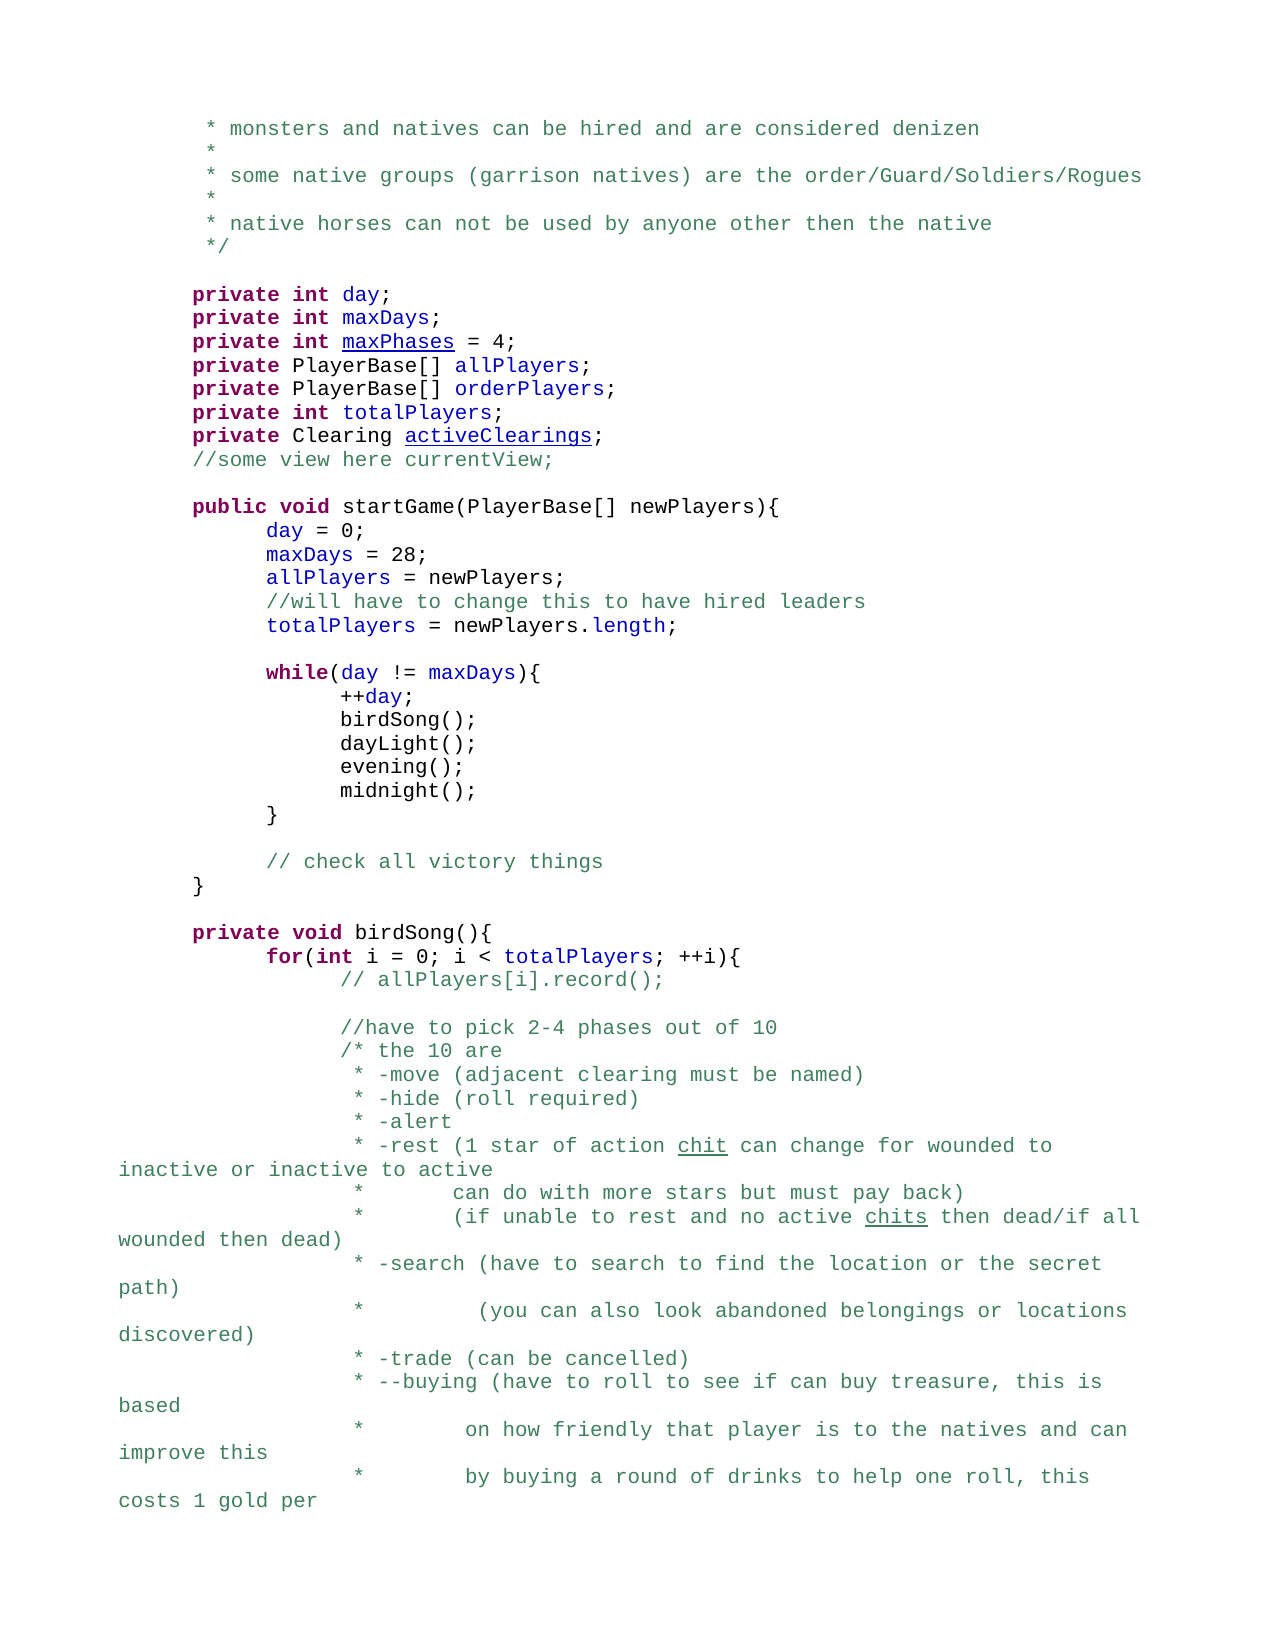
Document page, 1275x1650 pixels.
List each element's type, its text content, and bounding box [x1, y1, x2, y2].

text private PlayerBase[] allPlayers; [118, 354, 1157, 378]
text * native horses can not be used by anyone other then the native [118, 213, 1157, 236]
text while(day != maxDays){ [118, 662, 1157, 686]
text // check all victory things [118, 851, 1157, 875]
text * by buying a round of drinks to help one roll, this costs 1 gold per [118, 1466, 1157, 1513]
text birdSong(); [118, 709, 1157, 733]
text dayLight(); [118, 733, 1157, 757]
text //some view here currentView; [118, 449, 1157, 473]
text * -rest (1 star of action chit can change for wounded to inactive or inactive to active [118, 1135, 1157, 1182]
text * --buying (have to roll to see if can buy treasure, this is based [118, 1371, 1157, 1419]
text allPlayers = newPlayers; [118, 567, 1157, 591]
text } [118, 875, 1157, 898]
text private int day; [118, 284, 1157, 307]
text * -search (have to search to find the location or the secret path) [118, 1253, 1157, 1300]
text * [118, 189, 1157, 213]
text totalPlayers = newPlayers.length; [118, 615, 1157, 638]
text //will have to change this to have hired leaders [118, 591, 1157, 615]
text * -hide (roll required) [118, 1088, 1157, 1111]
text private int totalPlayers; [118, 402, 1157, 426]
text private void birdSong(){ [118, 922, 1157, 946]
text private int maxPhases = 4; [118, 331, 1157, 354]
text evening(); [118, 757, 1157, 780]
text for(int i = 0; i < totalPlayers; ++i){ [118, 946, 1157, 969]
text * -trade (can be cancelled) [118, 1348, 1157, 1371]
text * -alert [118, 1111, 1157, 1135]
text * (you can also look abandoned belongings or locations discovered) [118, 1300, 1157, 1348]
text private Clearing activeClearings; [118, 426, 1157, 449]
text * on how friendly that player is to the natives and can improve this [118, 1419, 1157, 1466]
text day = 0; [118, 520, 1157, 544]
text * [118, 142, 1157, 165]
text * some native groups (garrison natives) are the order/Guard/Soldiers/Rogues [118, 165, 1157, 189]
text // allPlayers[i].record(); [118, 969, 1157, 993]
text * -move (adjacent clearing must be named) [118, 1064, 1157, 1088]
text * can do with more stars but must pay back) [118, 1182, 1157, 1206]
text private int maxDays; [118, 307, 1157, 331]
text * monsters and natives can be hired and are considered denizen [118, 118, 1157, 142]
text ++day; [118, 686, 1157, 709]
text */ [118, 236, 1157, 260]
text maxDays = 28; [118, 544, 1157, 567]
text } [118, 804, 1157, 827]
text * (if unable to rest and no active chits then dead/if all wounded then dead) [118, 1206, 1157, 1253]
text midnight(); [118, 780, 1157, 804]
text /* the 10 are [118, 1040, 1157, 1064]
text //have to pick 2-4 phases out of 10 [118, 1017, 1157, 1040]
text public void startGame(PlayerBase[] newPlayers){ [118, 496, 1157, 520]
text private PlayerBase[] orderPlayers; [118, 378, 1157, 402]
